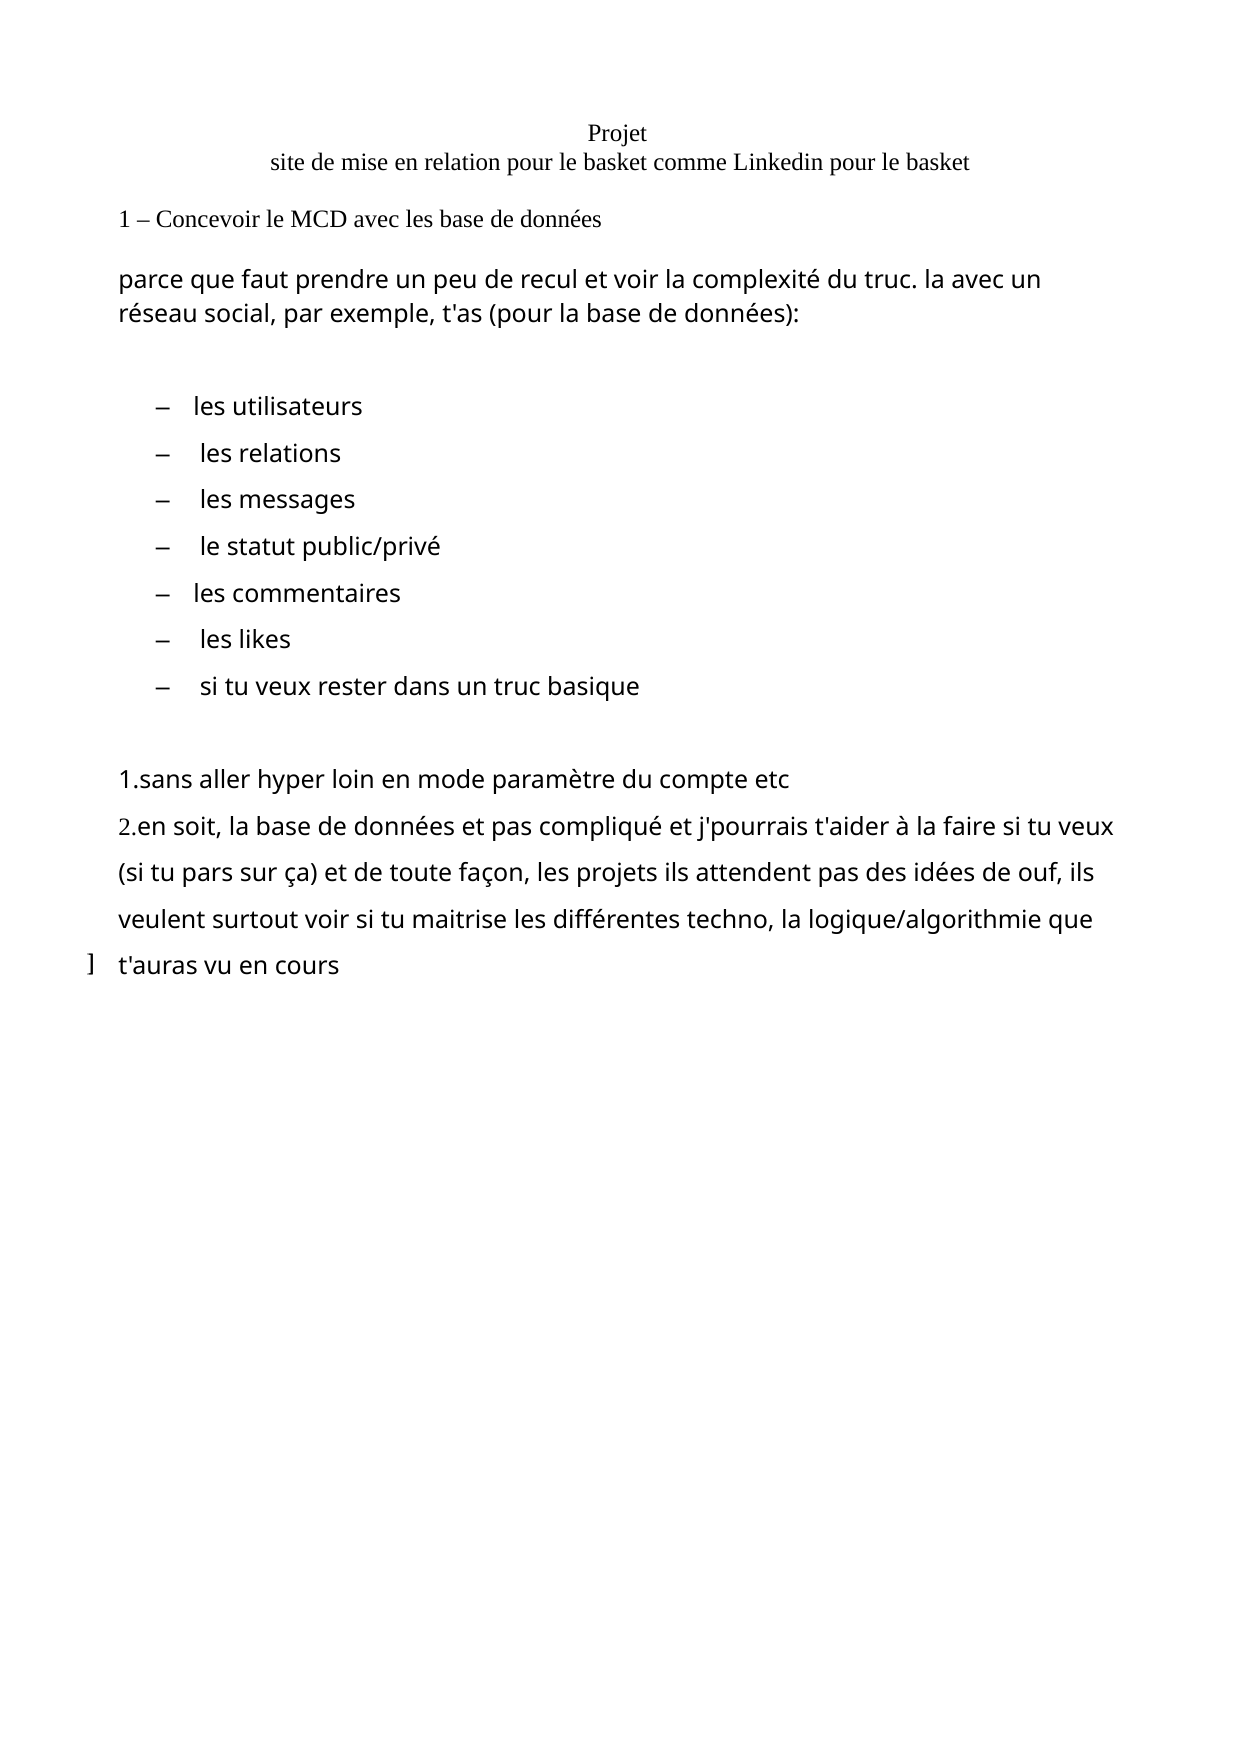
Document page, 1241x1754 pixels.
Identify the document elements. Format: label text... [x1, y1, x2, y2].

text site de mise en relation pour le basket comme Linkedin pour le basket [118, 147, 1122, 176]
list en soit, la base de données et pas compliqué et j'pourrais t'aider à la faire si tu veux (si tu pars sur ça) et de toute façon, les projets ils attendent pas des idées de ouf, ils veulent surtout voir si tu maitrise les différentes techno, la logique/algorithmie que t'auras vu en cours [118, 808, 1122, 982]
list sans aller hyper loin en mode paramètre du compte etc [118, 762, 1122, 796]
list les messages [156, 482, 1122, 516]
text 1 – Concevoir le MCD avec les base de données [118, 204, 1122, 233]
list les commentaires [156, 575, 1122, 609]
list les relations [156, 436, 1122, 470]
list les likes [156, 622, 1122, 656]
list les utilisateurs [156, 389, 1122, 423]
text Projet [118, 118, 1122, 147]
text parce que faut prendre un peu de recul et voir la complexité du truc. la avec un réseau social, par exemple, t'as (pour la base de données): [118, 262, 1122, 330]
list si tu veux rester dans un truc basique [156, 668, 1122, 702]
list le statut public/privé [156, 529, 1122, 563]
